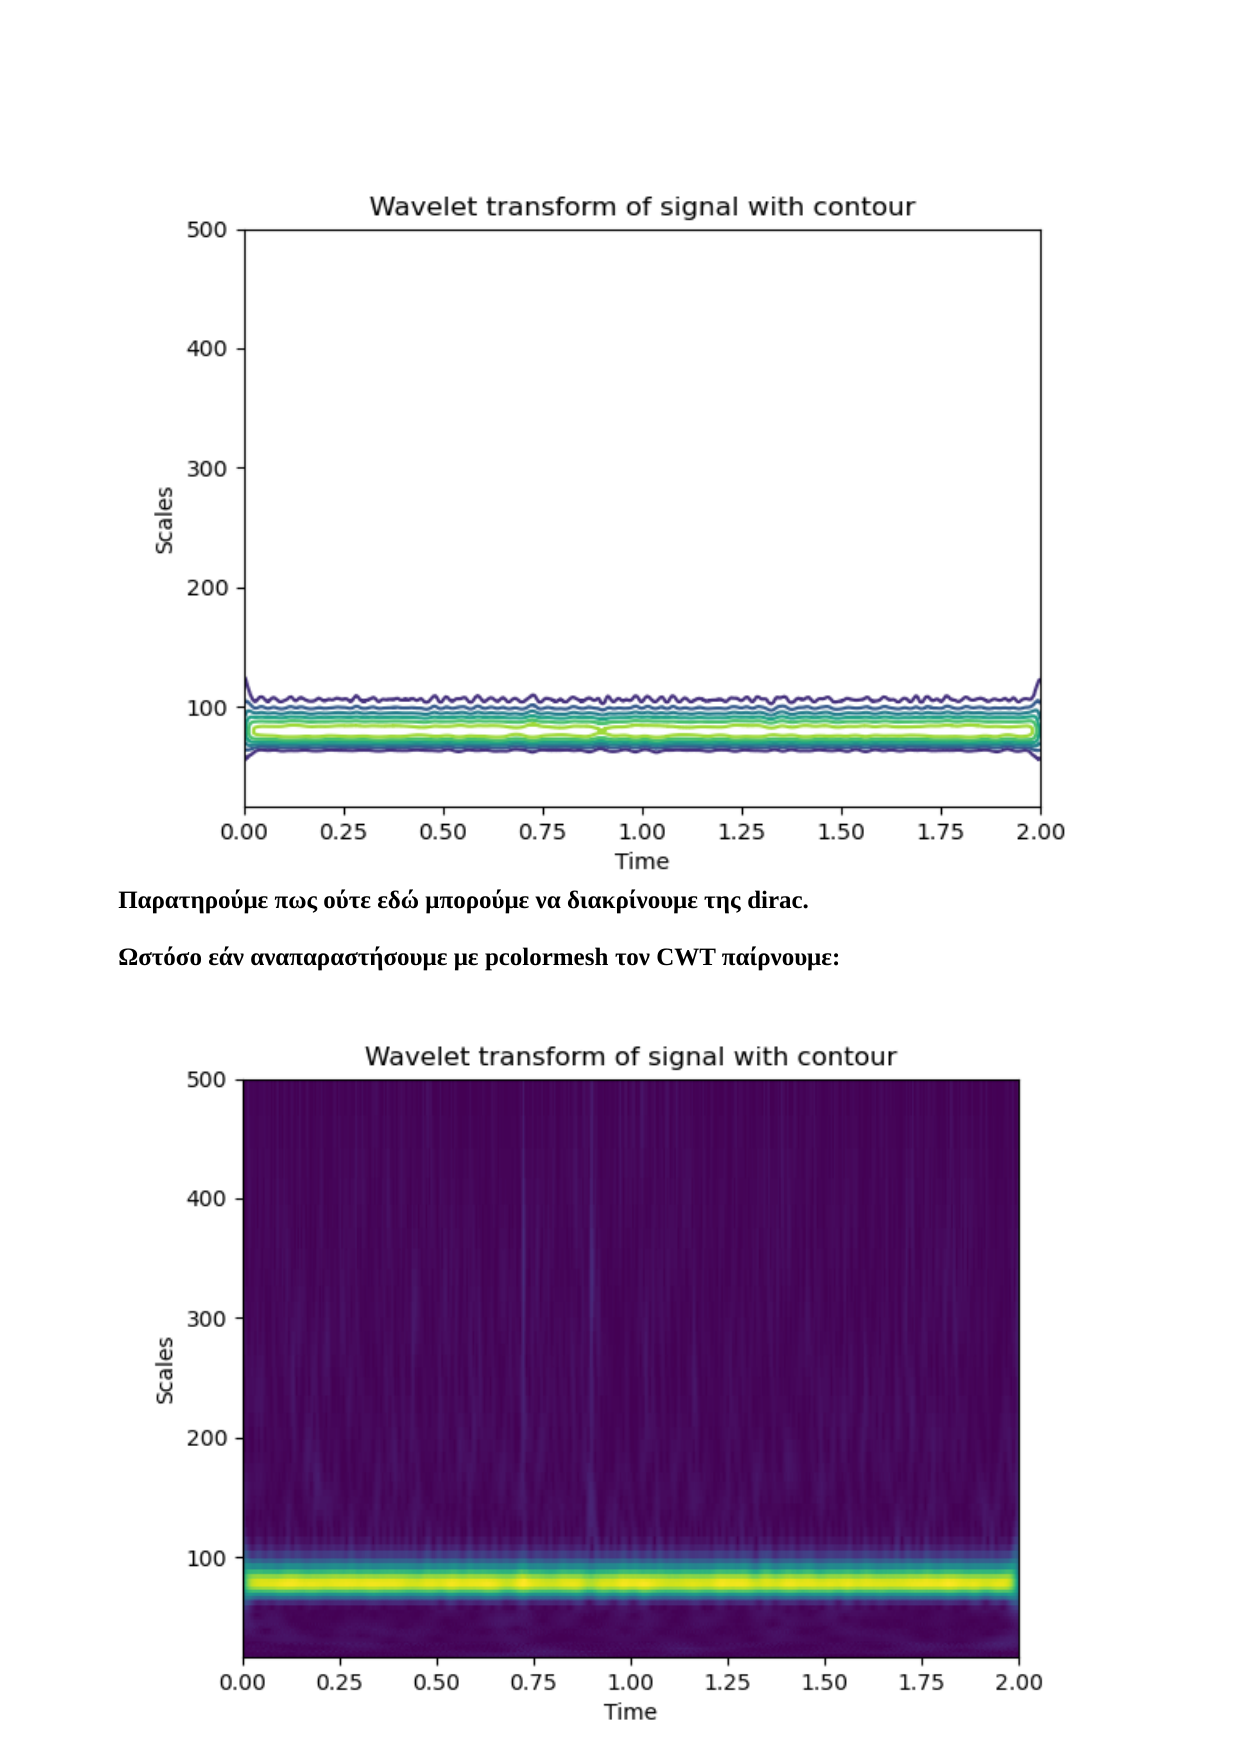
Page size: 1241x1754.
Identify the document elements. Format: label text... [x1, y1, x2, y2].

text Παρατηρούμε πως ούτε εδώ μπορούμε να διακρίνουμε της dirac. [118, 176, 1122, 914]
text Ωστόσο εάν αναπαραστήσουμε με pcolormesh τον CWT παίρνουμε: [118, 942, 1122, 971]
picture [153, 175, 1087, 885]
picture [146, 1029, 1075, 1734]
